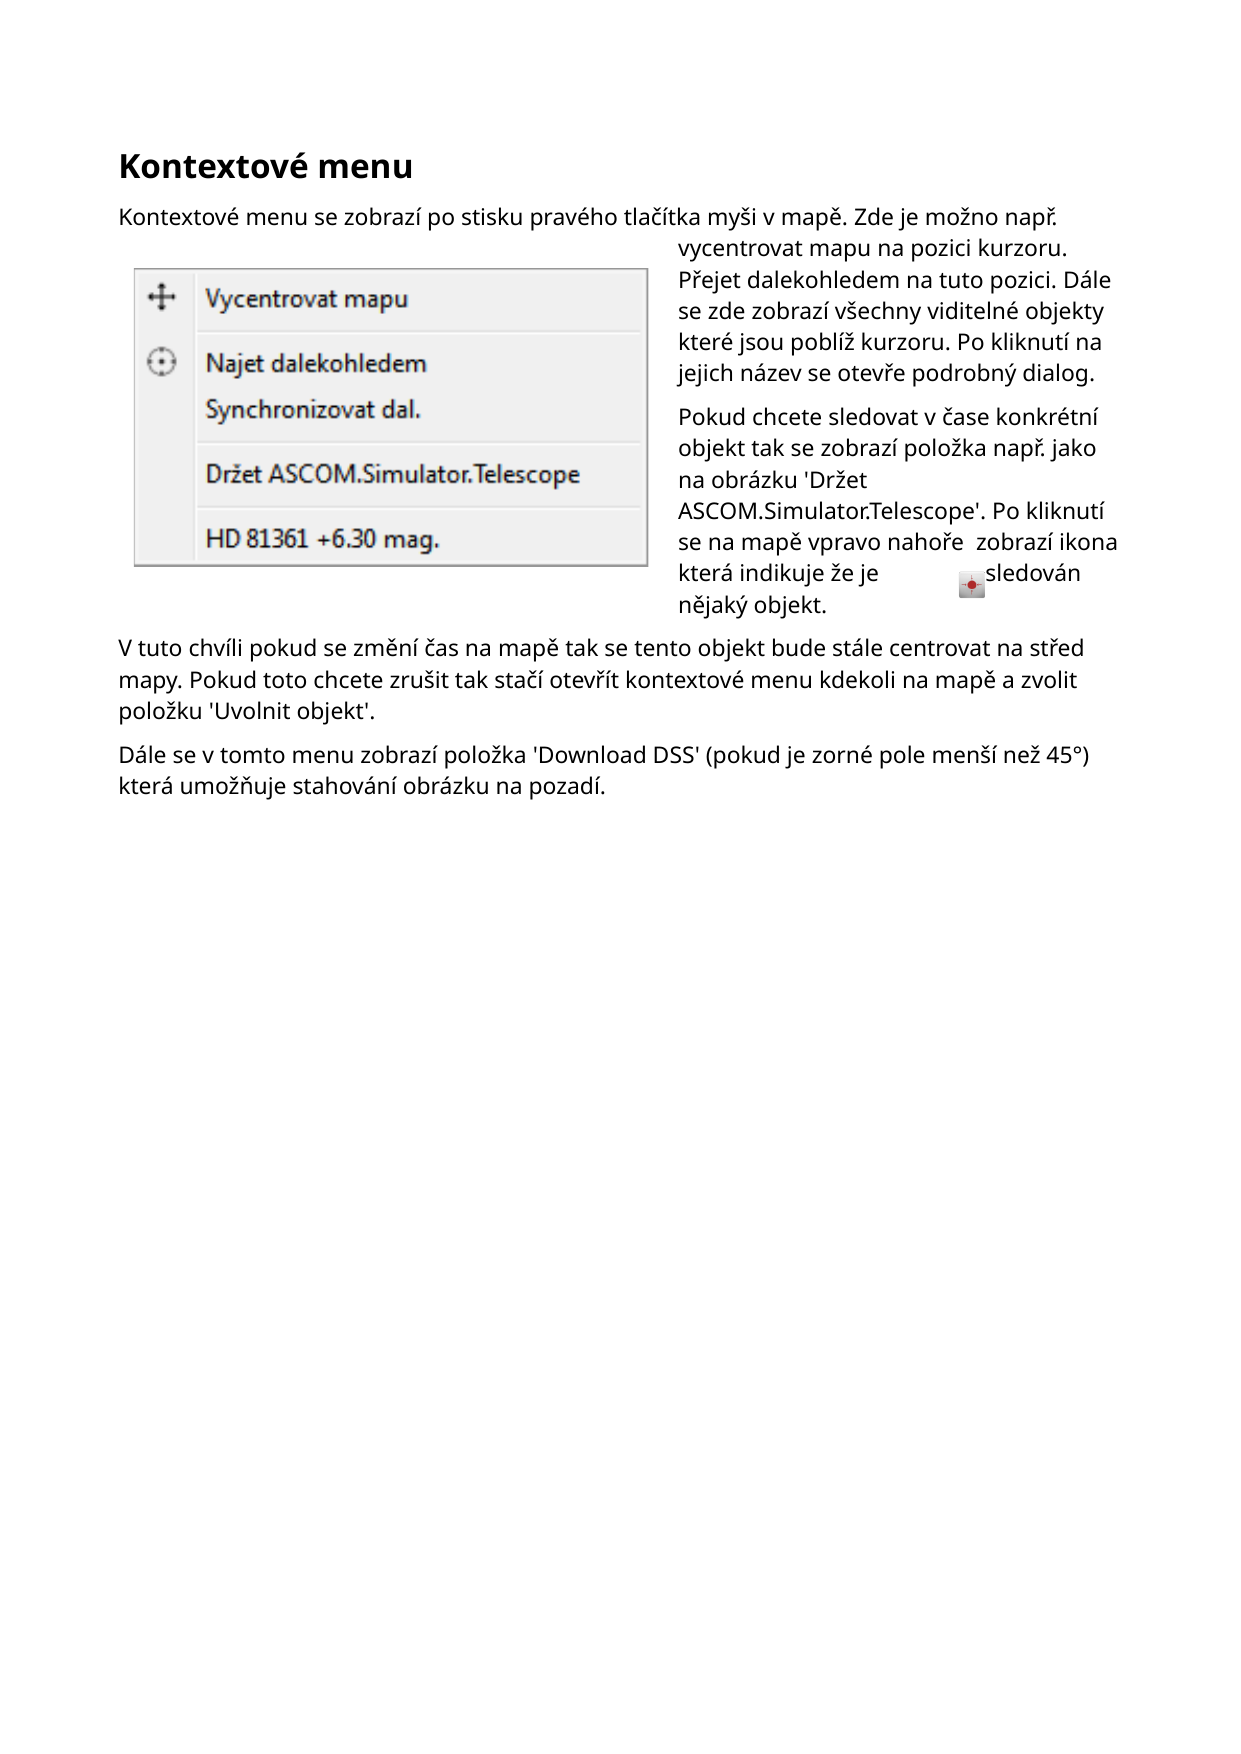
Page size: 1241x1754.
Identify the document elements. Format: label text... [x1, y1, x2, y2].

text Pokud chcete sledovat v čase konkrétní objekt tak se zobrazí položka např. jako na obrázku 'Držet ASCOM.Simulator.Telescope'. Po kliknutí se na mapě vpravo nahoře zobrazí ikona která indikuje že je sledován nějaký objekt. [118, 401, 1122, 620]
text V tuto chvíli pokud se změní čas na mapě tak se tento objekt bude stále centrovat na střed mapy. Pokud toto chcete zrušit tak stačí otevřít kontextové menu kdekoli na mapě a zvolit položku 'Uvolnit objekt'. [118, 632, 1122, 726]
text Dále se v tomto menu zobrazí položka 'Download DSS' (pokud je zorné pole menší než 45°) která umožňuje stahování obrázku na pozadí. [118, 738, 1122, 801]
subtitle Kontextové menu [118, 143, 1122, 188]
picture [957, 569, 986, 599]
text Kontextové menu se zobrazí po stisku pravého tlačítka myši v mapě. Zde je možno např. vycentrovat mapu na pozici kurzoru. Přejet dalekohledem na tuto pozici. Dále se zde zobrazí všechny viditelné objekty které jsou poblíž kurzoru. Po kliknutí na jejich název se otevře podrobný dialog. [118, 201, 1122, 388]
